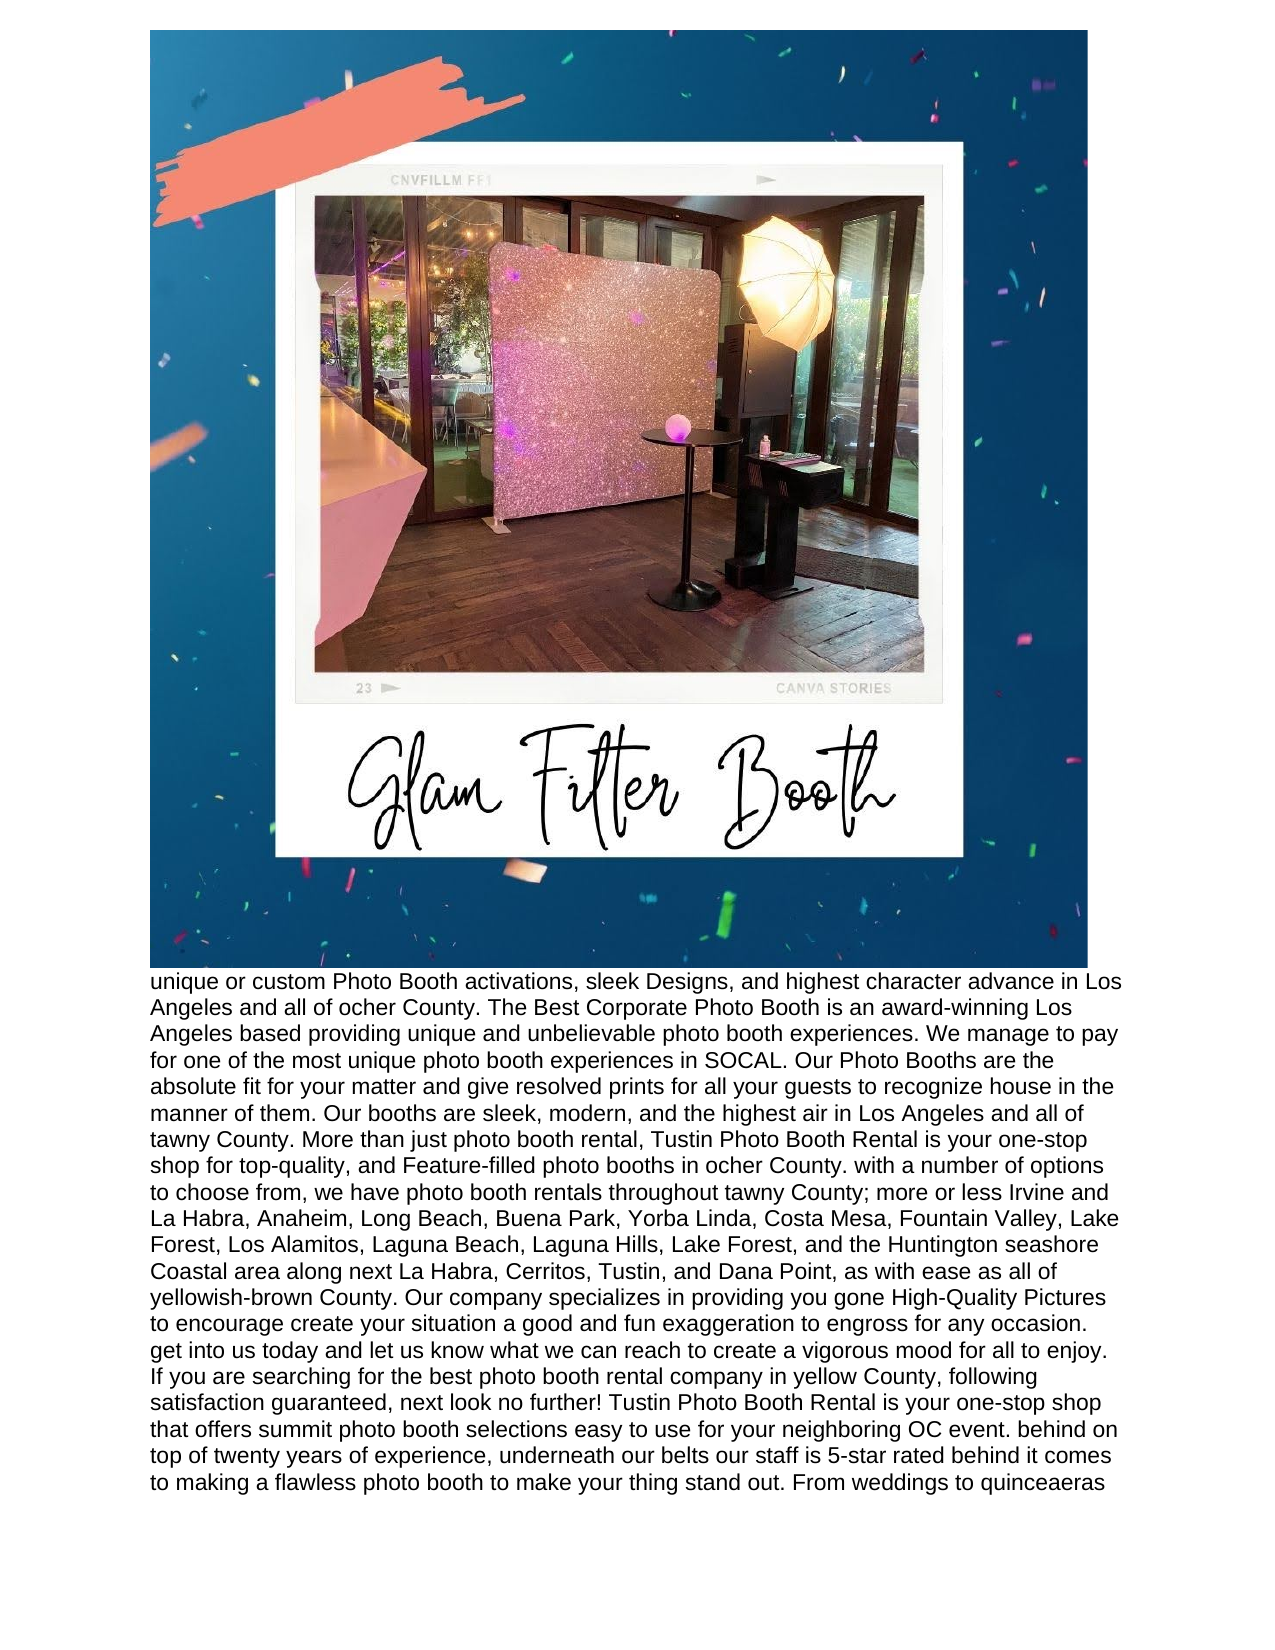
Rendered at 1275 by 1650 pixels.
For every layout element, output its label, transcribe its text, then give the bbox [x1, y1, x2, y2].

text unique or custom Photo Booth activations, sleek Designs, and highest character advance in Los Angeles and all of ocher County. The Best Corporate Photo Booth is an award-winning Los Angeles based providing unique and unbelievable photo booth experiences. We manage to pay for one of the most unique photo booth experiences in SOCAL. Our Photo Booths are the absolute fit for your matter and give resolved prints for all your guests to recognize house in the manner of them. Our booths are sleek, modern, and the highest air in Los Angeles and all of tawny County. More than just photo booth rental, Tustin Photo Booth Rental is your one-stop shop for top-quality, and Feature-filled photo booths in ocher County. with a number of options to choose from, we have photo booth rentals throughout tawny County; more or less Irvine and La Habra, Anaheim, Long Beach, Buena Park, Yorba Linda, Costa Mesa, Fountain Valley, Lake Forest, Los Alamitos, Laguna Beach, Laguna Hills, Lake Forest, and the Huntington seashore Coastal area along next La Habra, Cerritos, Tustin, and Dana Point, as with ease as all of yellowish-brown County. Our company specializes in providing you gone High-Quality Pictures to encourage create your situation a good and fun exaggeration to engross for any occasion. get into us today and let us know what we can reach to create a vigorous mood for all to enjoy. If you are searching for the best photo booth rental company in yellow County, following satisfaction guaranteed, next look no further! Tustin Photo Booth Rental is your one-stop shop that offers summit photo booth selections easy to use for your neighboring OC event. behind on top of twenty years of experience, underneath our belts our staff is 5-star rated behind it comes to making a flawless photo booth to make your thing stand out. From weddings to quinceaeras [150, 968, 1125, 1495]
picture [150, 30, 1088, 968]
